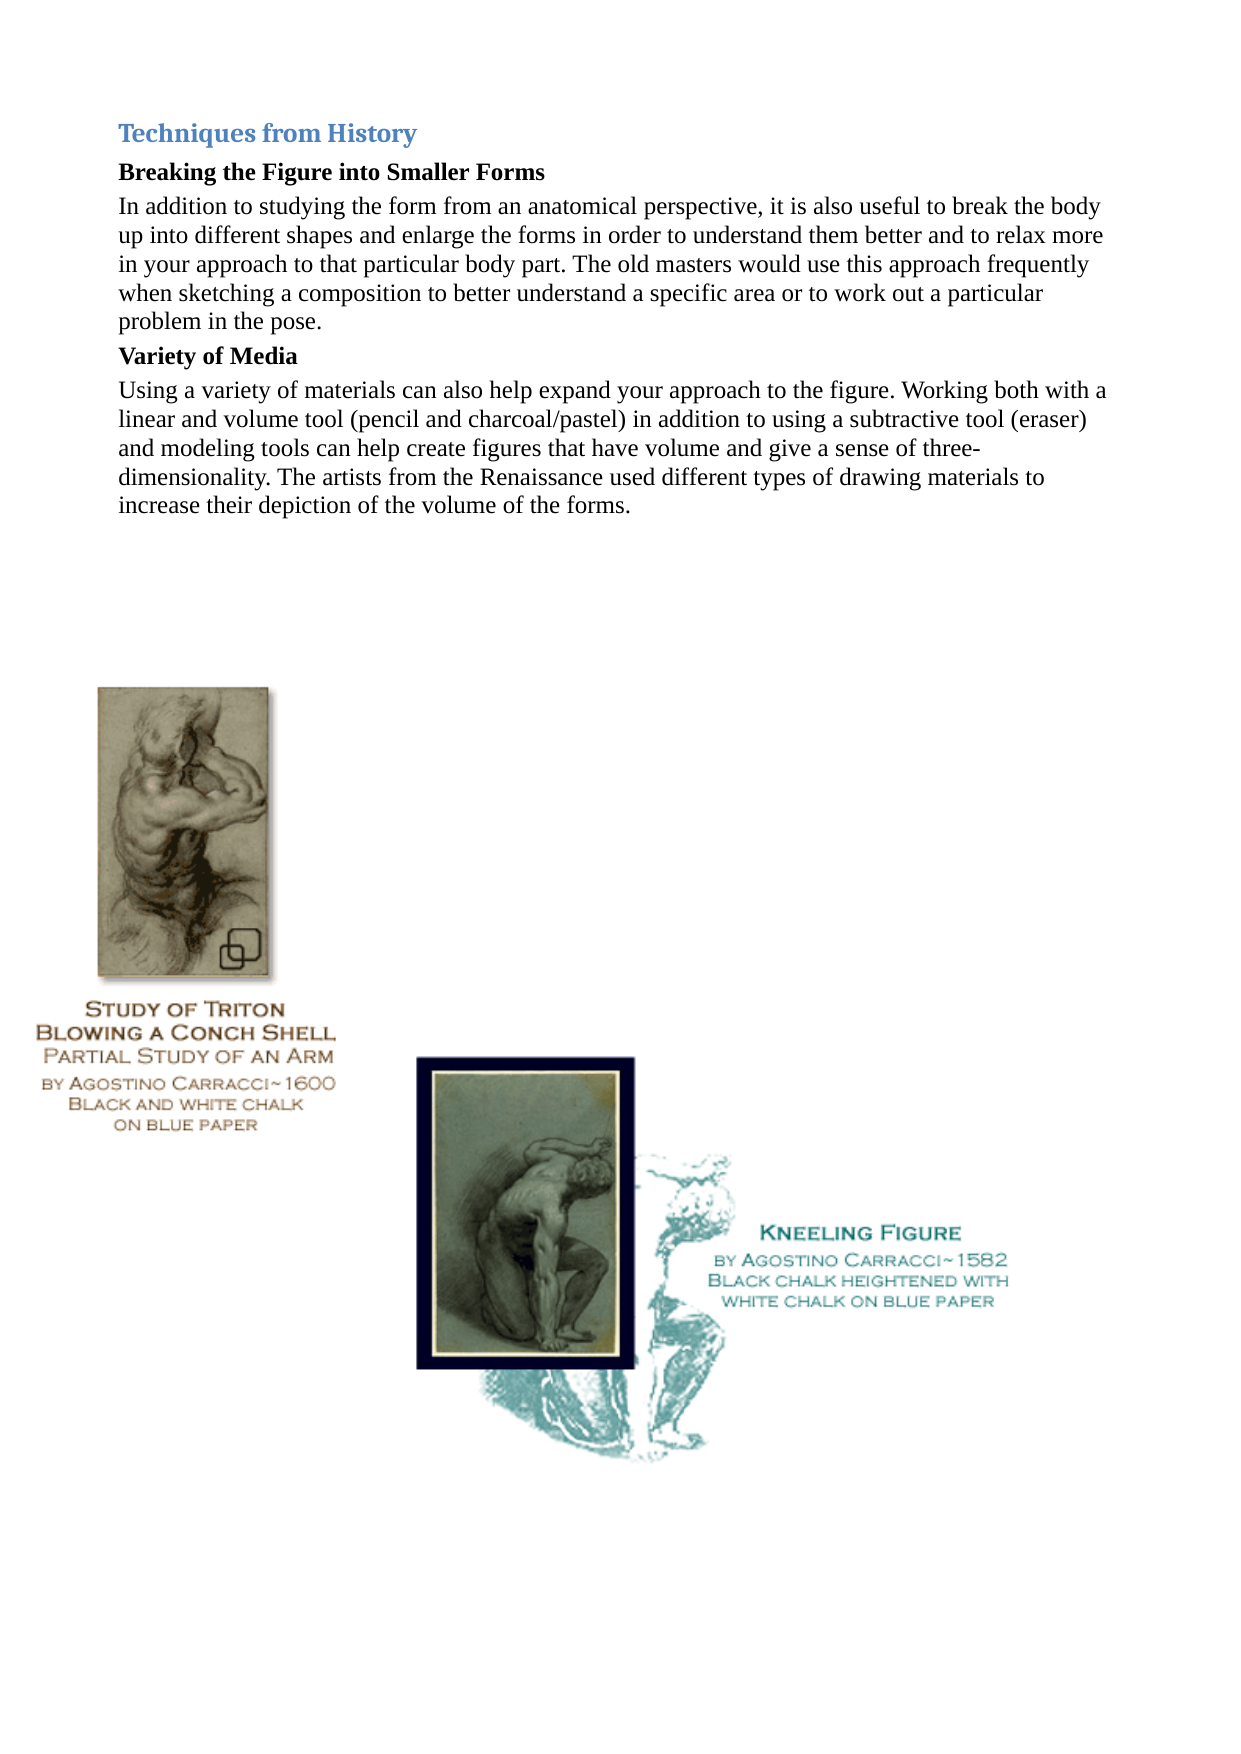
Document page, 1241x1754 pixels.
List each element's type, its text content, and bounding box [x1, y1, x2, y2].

subtitle Breaking the Figure into Smaller Forms [118, 157, 1122, 186]
text Using a variety of materials can also help expand your approach to the figure. Working both with a linear and volume tool (pencil and charcoal/pastel) in addition to using a subtractive tool (eraser) and modeling tools can help create figures that have volume and give a sense of three-dimensionality. The artists from the Renaissance used different types of drawing materials to increase their depiction of the volume of the forms. [118, 376, 1122, 519]
subtitle Techniques from History [118, 118, 1122, 149]
picture [15, 679, 1163, 1473]
subtitle Variety of Media [118, 341, 1122, 370]
text In addition to studying the form from an anatomical perspective, it is also useful to break the body up into different shapes and enlarge the forms in order to understand them better and to relax more in your approach to that particular body part. The old masters would use this approach frequently when sketching a composition to better understand a specific area or to work out a particular problem in the pose. [118, 191, 1122, 335]
